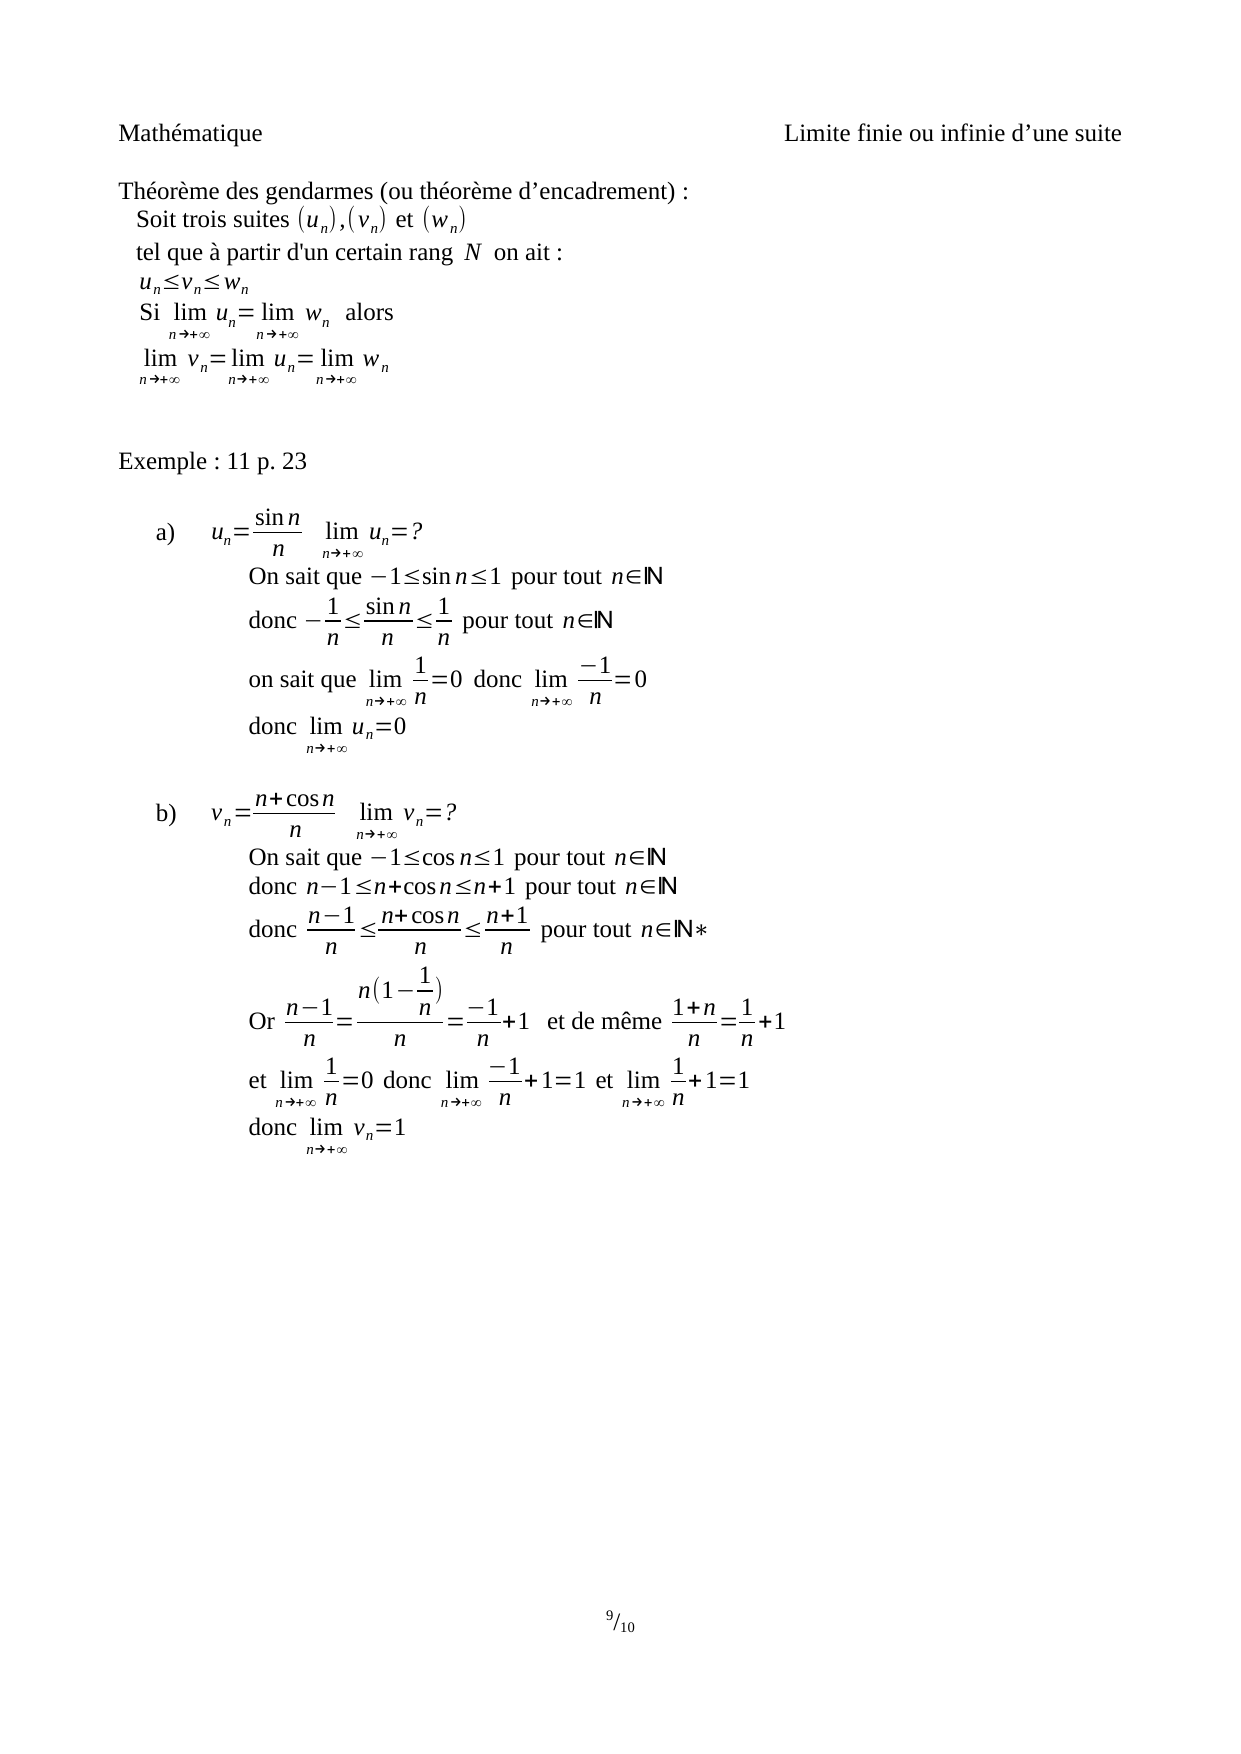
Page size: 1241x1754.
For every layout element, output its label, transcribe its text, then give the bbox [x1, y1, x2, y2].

text Exemple : 11 p. 23 [118, 446, 1122, 475]
text Théorème des gendarmes (ou théorème d’encadrement) : [118, 176, 1122, 205]
